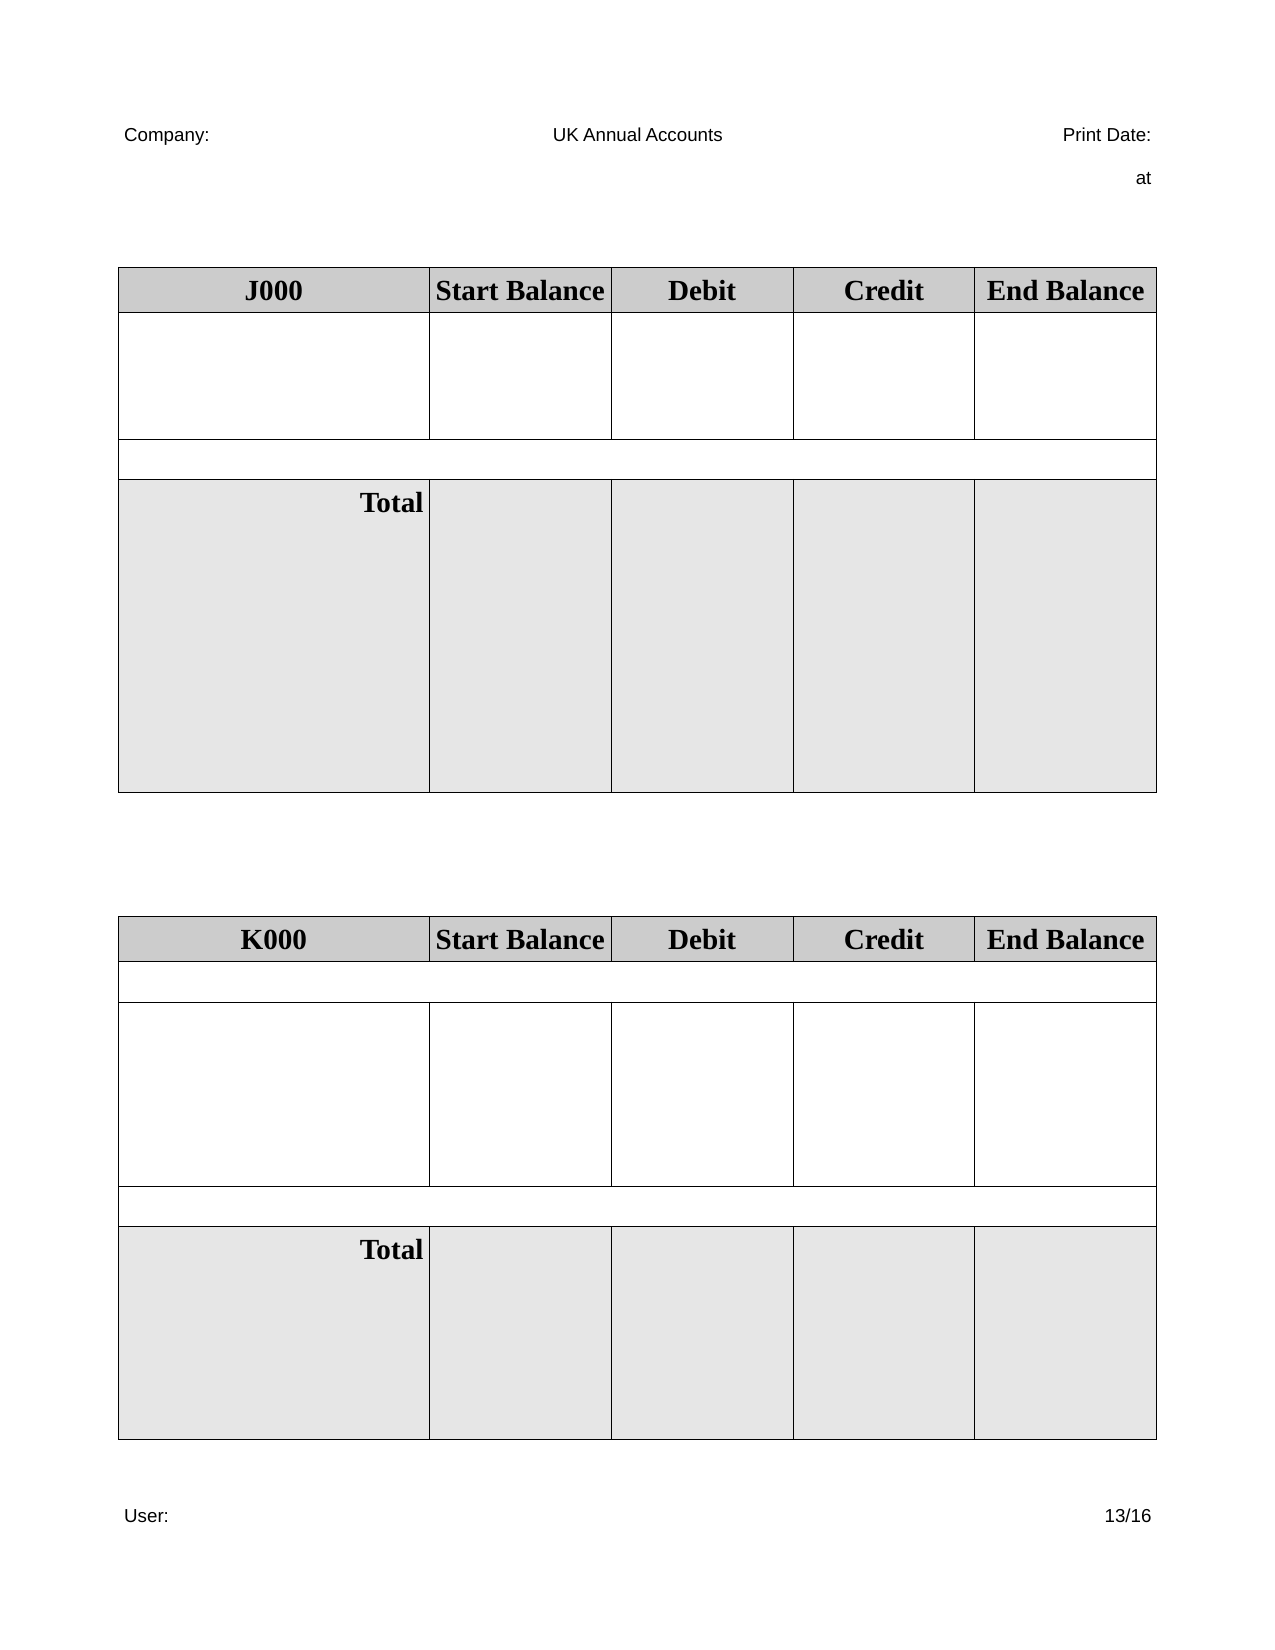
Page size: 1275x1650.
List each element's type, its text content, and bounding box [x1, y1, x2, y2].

table_cell <format_currency(account['debit'], user.language, company.currency)> [612, 1003, 793, 1186]
table_header Start Balance [430, 917, 611, 961]
table_header Credit [794, 268, 974, 312]
table_cell <account['code'] and account['code'] + ' ' or ''><account['name']> [119, 313, 429, 438]
table_cell <format_currency(account['end_balance'], user.language, company.currency)> [975, 313, 1156, 438]
table_header End Balance [975, 268, 1156, 312]
table_cell <format_currency(sum(J000_accounts, 'debit'), user.language, company.currency)> [612, 480, 793, 792]
table_header Start Balance [430, 268, 611, 312]
table_cell Total [119, 480, 429, 792]
table_cell <format_currency(sum(K000_accounts, 'credit'), user.language, company.currency)> [794, 1227, 974, 1439]
table_cell Total [119, 1227, 429, 1439]
table_header Credit [794, 917, 974, 961]
table_cell </for> [119, 1187, 1156, 1226]
table_cell <for each="account in K000_accounts"> [119, 962, 1156, 1002]
table_cell <format_currency(sum(K000_accounts, 'start_balance'), user.language, company.currency)> [430, 1227, 611, 1439]
table_cell <format_currency(account['end_balance'], user.language, company.currency)> [975, 1003, 1156, 1186]
table_cell <format_currency(sum(K000_accounts, 'end_balance'), user.language, company.currency)> [975, 1227, 1156, 1439]
table_cell <account['code'] and account['code'] + ' ' or ''><account['name']> [119, 1003, 429, 1186]
table_cell <format_currency(account['credit'], user.language, company.currency)> [794, 313, 974, 438]
table_cell <format_currency(sum(J000_accounts, 'start_balance'), user.language, company.currency)> [430, 480, 611, 792]
table_header K000 [119, 917, 429, 961]
table_header Debit [612, 268, 793, 312]
table_cell <format_currency(account['credit'], user.language, company.currency)> [794, 1003, 974, 1186]
table_header J000 [119, 268, 429, 312]
table_cell <format_currency(account['start_balance'], user.language, company.currency)> [430, 1003, 611, 1186]
table_cell <format_currency(sum(J000_accounts, 'credit'), user.language, company.currency)> [794, 480, 974, 792]
table_header End Balance [975, 917, 1156, 961]
text <K000_name> [118, 875, 1157, 904]
table_cell <format_currency(account['debit'], user.language, company.currency)> [612, 313, 793, 438]
table_header Debit [612, 917, 793, 961]
table_cell <format_currency(account['start_balance'], user.language, company.currency)> [430, 313, 611, 438]
table_cell <format_currency(sum(J000_accounts, 'end_balance'), user.language, company.currency)> [975, 480, 1156, 792]
table_cell </for> [119, 440, 1156, 479]
table_cell <format_currency(sum(K000_accounts, 'debit'), user.language, company.currency)> [612, 1227, 793, 1439]
